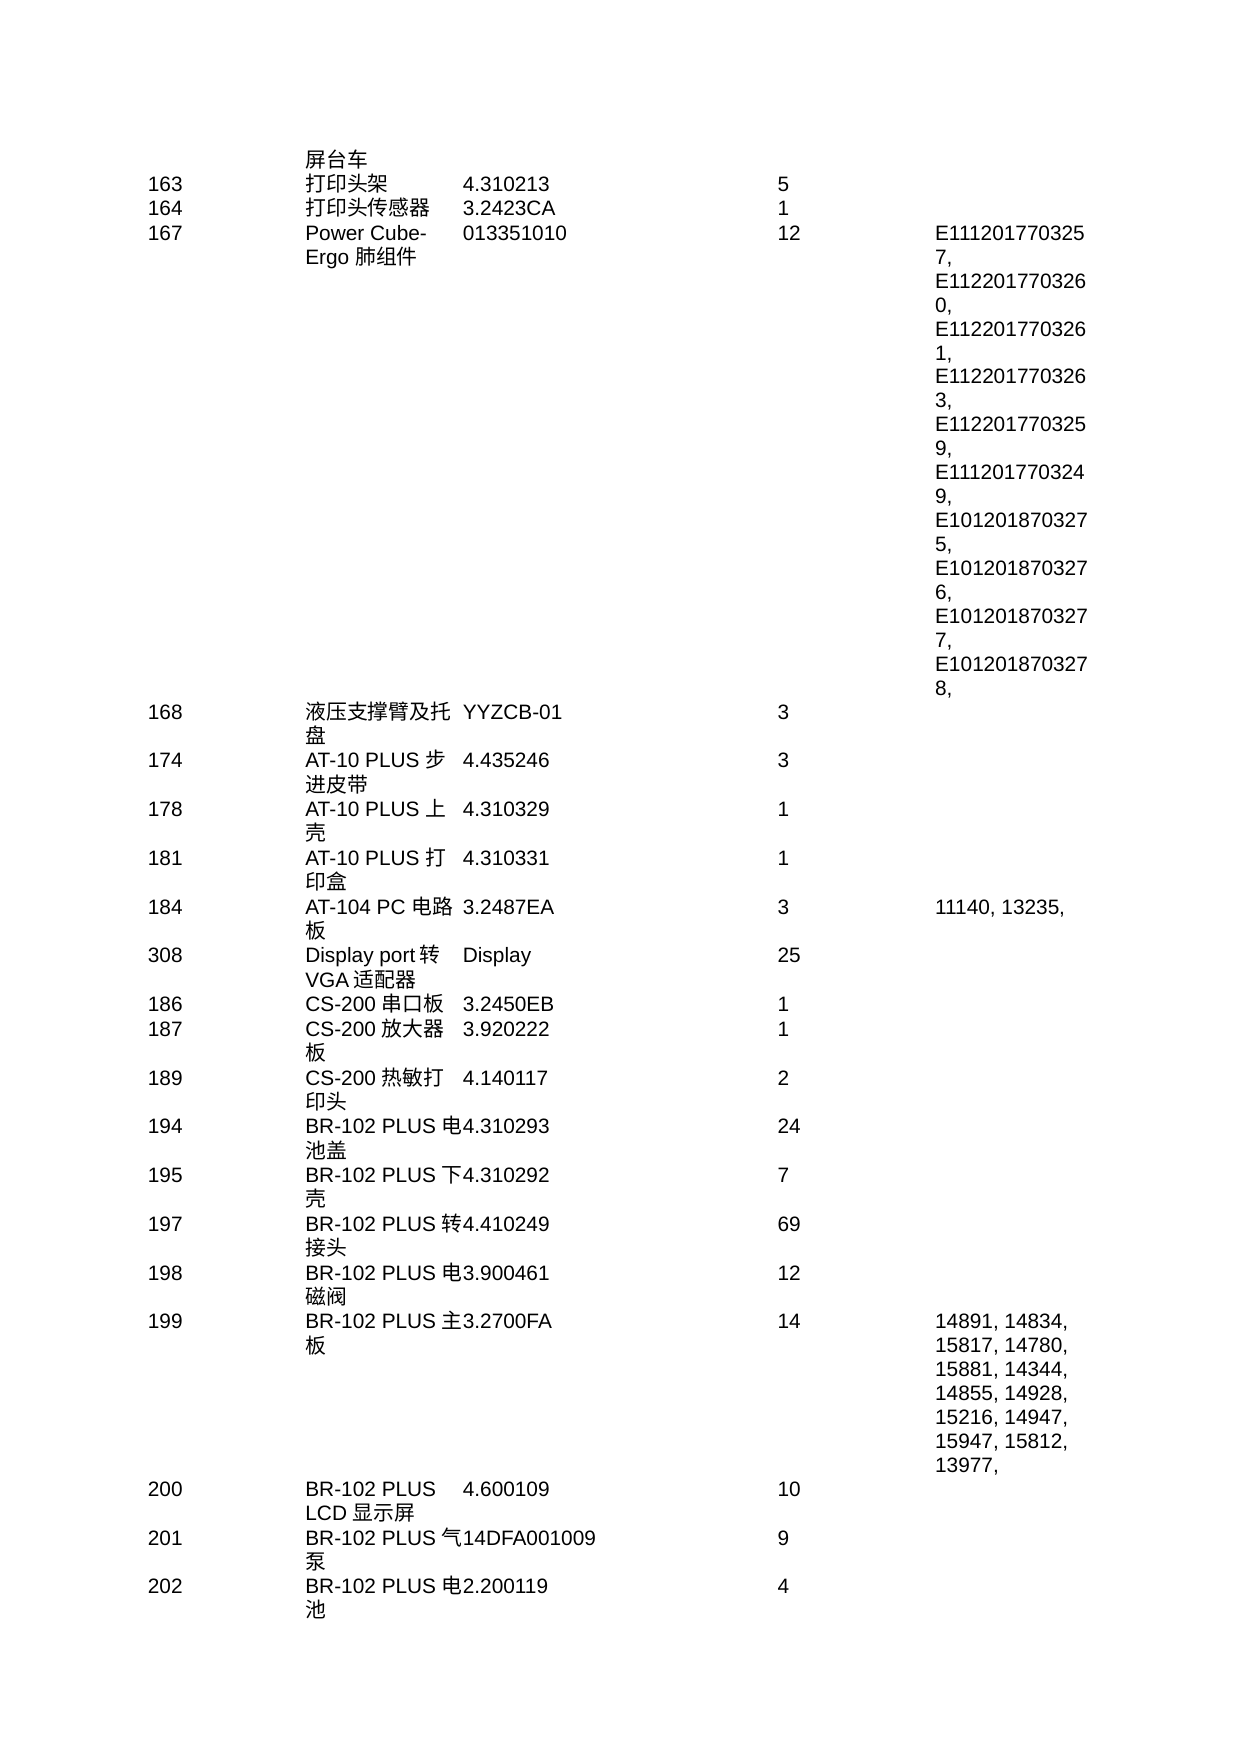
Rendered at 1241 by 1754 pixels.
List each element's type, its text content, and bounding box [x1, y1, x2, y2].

table_cell 打印头架 [305, 172, 463, 196]
table_cell [935, 1065, 1092, 1114]
table_cell 4.310213 [463, 172, 620, 196]
table_cell 186 [148, 992, 305, 1017]
table_cell 液压支撑臂及托盘 [305, 700, 463, 748]
table_cell [935, 1525, 1092, 1574]
table_cell [935, 1017, 1092, 1065]
table_cell 164 [148, 196, 305, 221]
table_cell 013351010 [463, 221, 620, 700]
table_cell 25 [778, 943, 935, 992]
table_cell [935, 797, 1092, 846]
table_cell 201 [148, 1525, 305, 1574]
table_cell [935, 1574, 1092, 1623]
table_cell 10 [778, 1477, 935, 1525]
table_cell 308 [148, 943, 305, 992]
table_cell 3 [778, 895, 935, 943]
table_cell 14 [778, 1309, 935, 1477]
table_cell [620, 148, 777, 172]
table_cell [935, 943, 1092, 992]
table_cell 3.2700FA [463, 1309, 620, 1477]
table_cell 197 [148, 1212, 305, 1260]
table_cell 5 [778, 172, 935, 196]
table_cell 2 [778, 1065, 935, 1114]
table_cell [620, 1309, 777, 1477]
table_cell [935, 1163, 1092, 1212]
table_cell Display [463, 943, 620, 992]
table_cell [620, 992, 777, 1017]
table_cell 178 [148, 797, 305, 846]
table_cell 202 [148, 1574, 305, 1623]
table_cell [620, 1163, 777, 1212]
table_cell 198 [148, 1260, 305, 1309]
table_cell 12 [778, 1260, 935, 1309]
table_cell [935, 148, 1092, 172]
table_cell 167 [148, 221, 305, 700]
table_cell 199 [148, 1309, 305, 1477]
table_cell 168 [148, 700, 305, 748]
table_cell [620, 797, 777, 846]
table_cell 194 [148, 1114, 305, 1163]
table_cell 1 [778, 797, 935, 846]
table_cell 174 [148, 748, 305, 797]
table_cell Display port转VGA适配器 [305, 943, 463, 992]
table_cell 4.310293 [463, 1114, 620, 1163]
table_cell [620, 172, 777, 196]
table_cell CS-200 串口板 [305, 992, 463, 1017]
table_cell AT-10 PLUS 上壳 [305, 797, 463, 846]
table_cell BR-102 PLUS 电磁阀 [305, 1260, 463, 1309]
table_cell 7 [778, 1163, 935, 1212]
table_cell 4.310331 [463, 846, 620, 894]
table_cell BR-102 PLUS 主板 [305, 1309, 463, 1477]
table_cell BR-102 PLUS 电池盖 [305, 1114, 463, 1163]
table_cell [935, 1212, 1092, 1260]
table_cell 4.310292 [463, 1163, 620, 1212]
table_cell [935, 1260, 1092, 1309]
table_cell 3 [778, 700, 935, 748]
table_cell CS-200 放大器板 [305, 1017, 463, 1065]
table_cell 200 [148, 1477, 305, 1525]
table_cell 1 [778, 196, 935, 221]
table_cell [148, 148, 305, 172]
table_cell 4.140117 [463, 1065, 620, 1114]
table_cell BR-102 PLUS 下壳 [305, 1163, 463, 1212]
table_cell AT-10 PLUS 打印盒 [305, 846, 463, 894]
table_cell [620, 748, 777, 797]
table_cell [935, 1114, 1092, 1163]
table_cell 24 [778, 1114, 935, 1163]
table_cell 11140, 13235, [935, 895, 1092, 943]
table_cell 3.920222 [463, 1017, 620, 1065]
table_cell 195 [148, 1163, 305, 1212]
table_cell Power Cube-Ergo 肺组件 [305, 221, 463, 700]
table_cell 屏台车 [305, 148, 463, 172]
table_cell 163 [148, 172, 305, 196]
table_cell [620, 1017, 777, 1065]
table_cell 4.310329 [463, 797, 620, 846]
table_cell 189 [148, 1065, 305, 1114]
table_cell [778, 148, 935, 172]
table_cell 184 [148, 895, 305, 943]
table_cell [620, 1114, 777, 1163]
table_cell [620, 1525, 777, 1574]
table_cell 3.900461 [463, 1260, 620, 1309]
table_cell 打印头传感器 [305, 196, 463, 221]
table_cell [620, 895, 777, 943]
table_cell [935, 846, 1092, 894]
table_cell 14DFA001009 [463, 1525, 620, 1574]
table_cell 4.435246 [463, 748, 620, 797]
table_cell [935, 700, 1092, 748]
table_cell 3.2487EA [463, 895, 620, 943]
table_cell 4 [778, 1574, 935, 1623]
table_cell [620, 1212, 777, 1260]
table_cell [620, 943, 777, 992]
table_cell [935, 196, 1092, 221]
table_cell E1112017703257, E1122017703260, E1122017703261, E1122017703263, E1122017703259, E1112017703249, E1012018703275, E1012018703276, E1012018703277, E1012018703278, [935, 221, 1092, 700]
table_cell 4.410249 [463, 1212, 620, 1260]
table_cell 3.2423CA [463, 196, 620, 221]
table_cell BR-102 PLUS LCD 显示屏 [305, 1477, 463, 1525]
table_cell [620, 700, 777, 748]
table_cell [935, 748, 1092, 797]
table_cell 1 [778, 1017, 935, 1065]
table_cell 1 [778, 992, 935, 1017]
table_cell YYZCB-01 [463, 700, 620, 748]
table_cell 4.600109 [463, 1477, 620, 1525]
table_cell [463, 148, 620, 172]
table_cell BR-102 PLUS 气泵 [305, 1525, 463, 1574]
table_cell [620, 846, 777, 894]
table_cell BR-102 PLUS 电池 [305, 1574, 463, 1623]
table_cell 14891, 14834, 15817, 14780, 15881, 14344, 14855, 14928, 15216, 14947, 15947, 15812, 13977, [935, 1309, 1092, 1477]
table_cell 3.2450EB [463, 992, 620, 1017]
table_cell 12 [778, 221, 935, 700]
table_cell BR-102 PLUS 转接头 [305, 1212, 463, 1260]
table_cell [935, 992, 1092, 1017]
table_cell [620, 221, 777, 700]
table_cell [620, 1065, 777, 1114]
table_cell 181 [148, 846, 305, 894]
table_cell [620, 196, 777, 221]
table_cell [620, 1260, 777, 1309]
table_cell 187 [148, 1017, 305, 1065]
table_cell AT-104 PC 电路板 [305, 895, 463, 943]
table_cell [620, 1574, 777, 1623]
table_cell 69 [778, 1212, 935, 1260]
table_cell 1 [778, 846, 935, 894]
table_cell CS-200 热敏打印头 [305, 1065, 463, 1114]
table_cell [935, 1477, 1092, 1525]
table_cell 3 [778, 748, 935, 797]
table_cell [935, 172, 1092, 196]
table_cell [620, 1477, 777, 1525]
table_cell 2.200119 [463, 1574, 620, 1623]
table_cell AT-10 PLUS 步进皮带 [305, 748, 463, 797]
table_cell 9 [778, 1525, 935, 1574]
